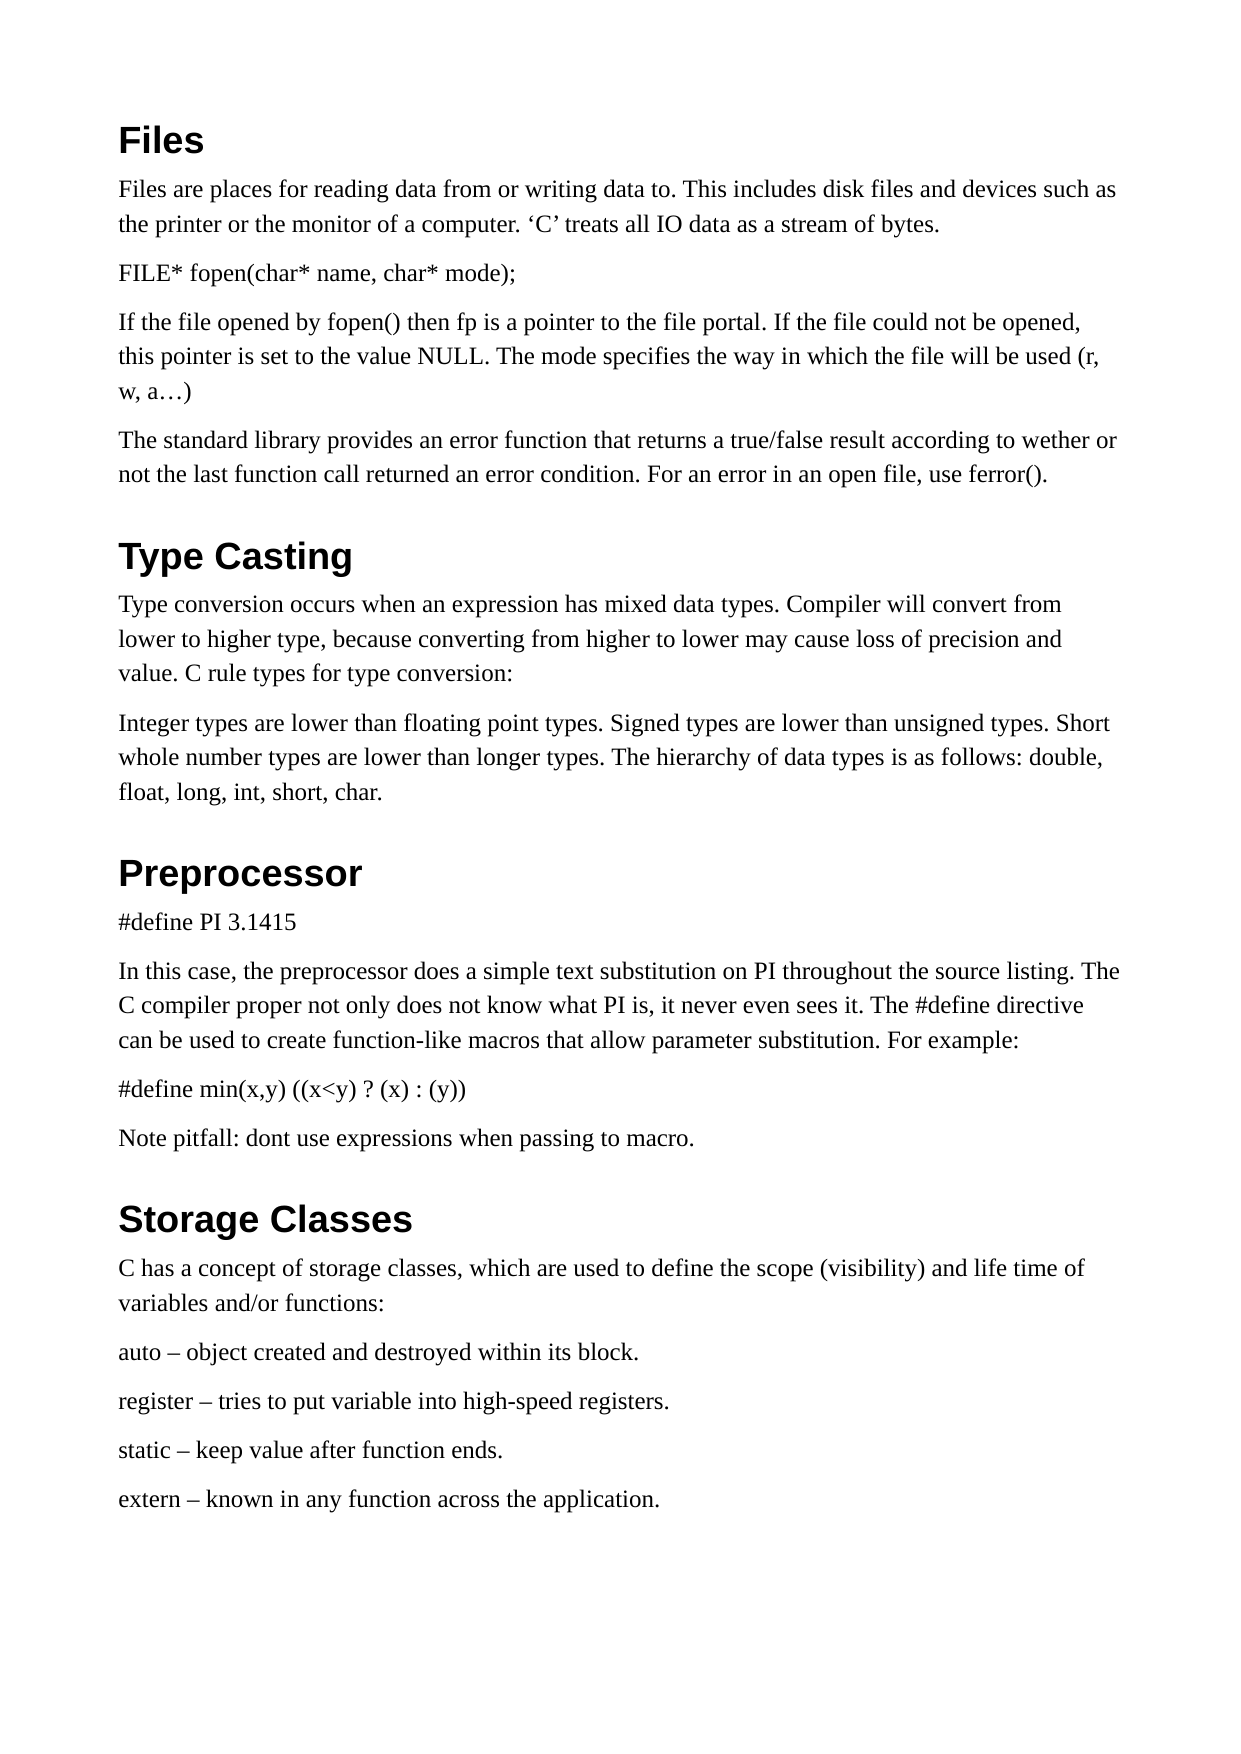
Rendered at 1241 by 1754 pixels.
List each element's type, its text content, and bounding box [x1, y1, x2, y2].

text Note pitfall: dont use expressions when passing to macro. [118, 1123, 1122, 1152]
text FILE* fopen(char* name, char* mode); [118, 258, 1122, 287]
subtitle Type Casting [118, 533, 1122, 577]
text Type conversion occurs when an expression has mixed data types. Compiler will convert from lower to higher type, because converting from higher to lower may cause loss of precision and value. C rule types for type conversion: [118, 589, 1122, 687]
text C has a concept of storage classes, which are used to define the scope (visibility) and life time of variables and/or functions: [118, 1253, 1122, 1316]
text In this case, the preprocessor does a simple text substitution on PI throughout the source listing. The C compiler proper not only does not know what PI is, it never even sees it. The #define directive can be used to create function-like macros that allow parameter substitution. For example: [118, 956, 1122, 1053]
text extern – known in any function across the application. [118, 1484, 1122, 1513]
text register – tries to put variable into high-speed registers. [118, 1386, 1122, 1414]
subtitle Files [118, 118, 1122, 162]
text Integer types are lower than floating point types. Signed types are lower than unsigned types. Short whole number types are lower than longer types. The hierarchy of data types is as follows: double, float, long, int, short, char. [118, 708, 1122, 805]
subtitle Preprocessor [118, 851, 1122, 894]
subtitle Storage Classes [118, 1197, 1122, 1241]
text #define min(x,y) ((x<y) ? (x) : (y)) [118, 1074, 1122, 1103]
text Files are places for reading data from or writing data to. This includes disk files and devices such as the printer or the monitor of a computer. ‘C’ treats all IO data as a stream of bytes. [118, 174, 1122, 237]
text #define PI 3.1415 [118, 907, 1122, 936]
text If the file opened by fopen() then fp is a pointer to the file portal. If the file could not be opened, this pointer is set to the value NULL. The mode specifies the way in which the file will be used (r, w, a…) [118, 307, 1122, 404]
text The standard library provides an error function that returns a true/false result according to wether or not the last function call returned an error condition. For an error in an open file, use ferror(). [118, 425, 1122, 488]
text auto – object created and destroyed within its block. [118, 1337, 1122, 1365]
text static – keep value after function ends. [118, 1435, 1122, 1463]
